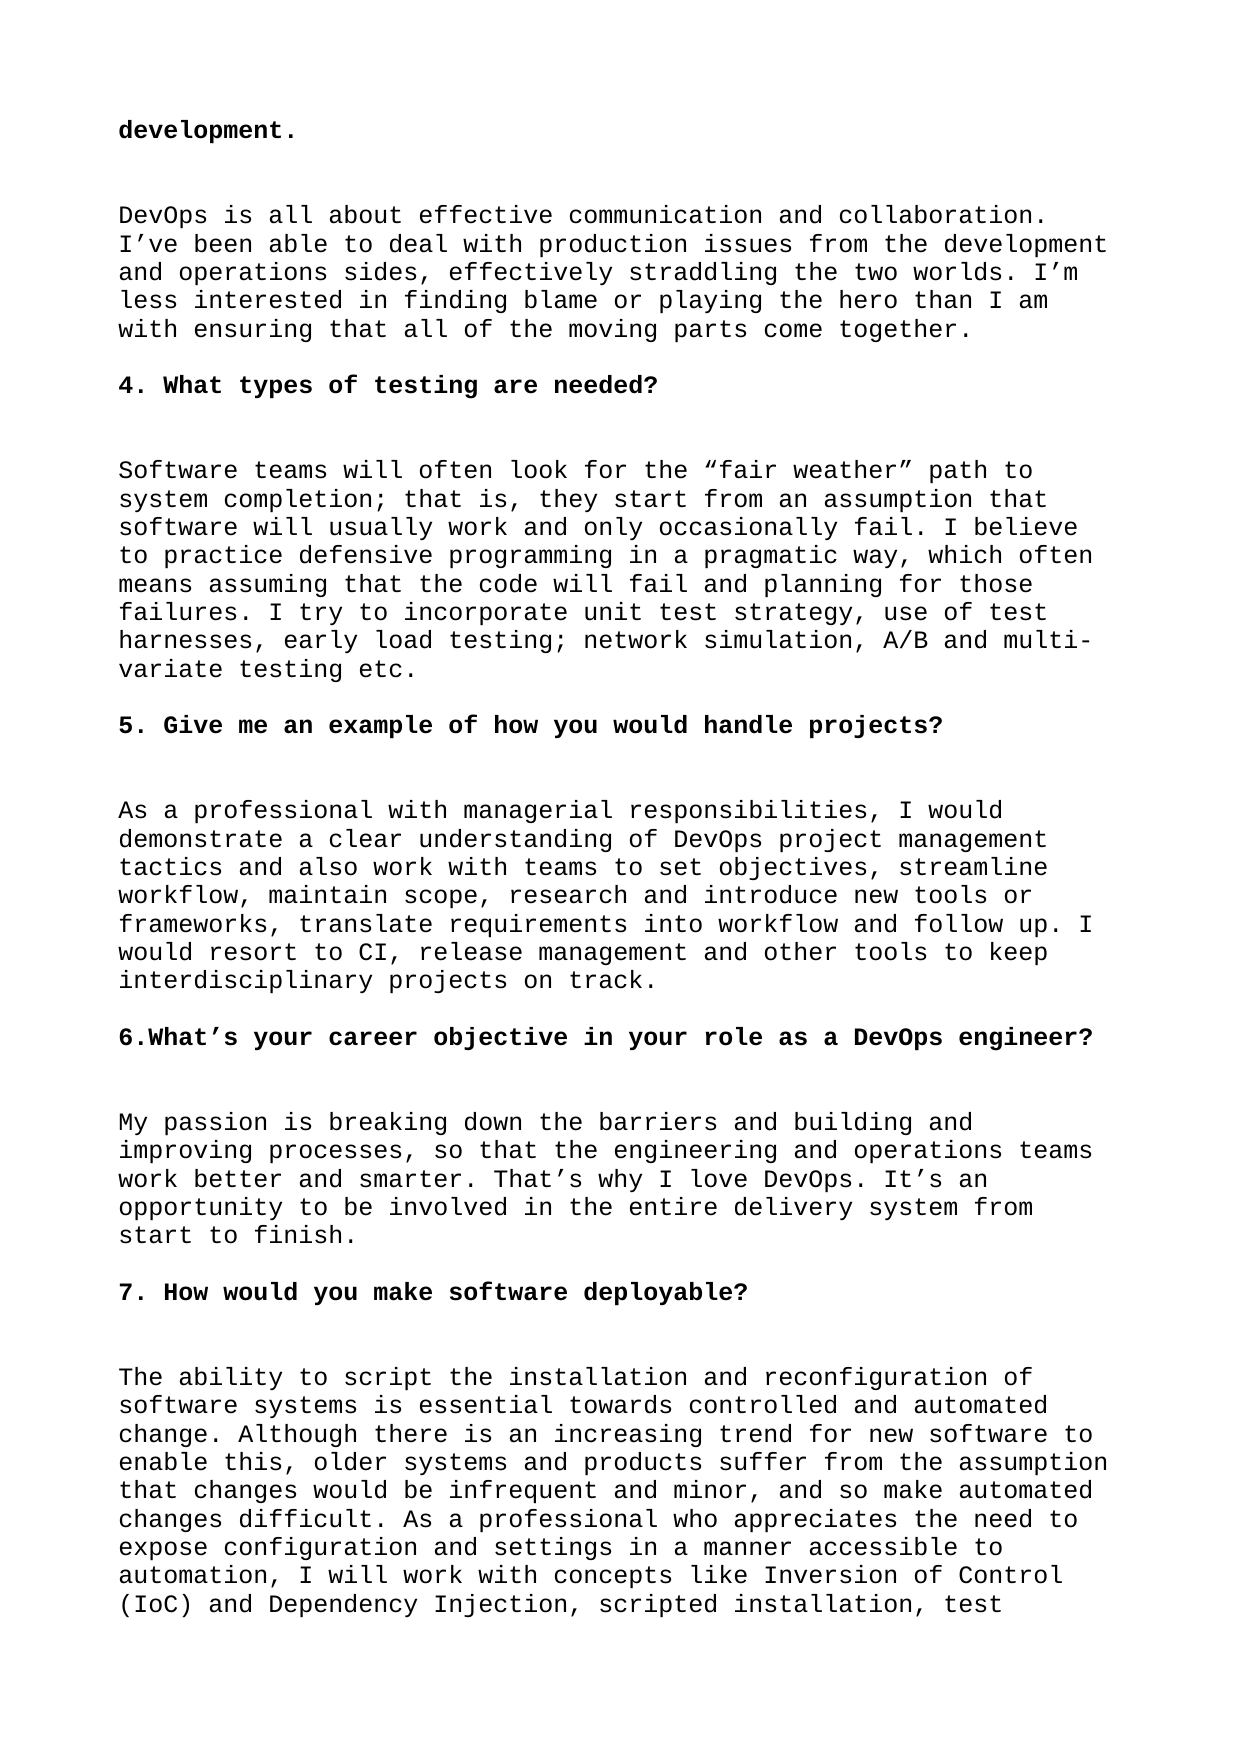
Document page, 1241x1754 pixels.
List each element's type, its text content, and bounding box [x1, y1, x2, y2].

text 6.What’s your career objective in your role as a DevOps engineer? [118, 1025, 1122, 1053]
text DevOps is all about effective communication and collaboration. I’ve been able to deal with production issues from the development and operations sides, effectively straddling the two worlds. I’m less interested in finding blame or playing the hero than I am with ensuring that all of the moving parts come together. [118, 203, 1122, 345]
text 7. How would you make software deployable? [118, 1280, 1122, 1308]
text The ability to script the installation and reconfiguration of software systems is essential towards controlled and automated change. Although there is an increasing trend for new software to enable this, older systems and products suffer from the assumption that changes would be infrequent and minor, and so make automated changes difficult. As a professional who appreciates the need to expose configuration and settings in a manner accessible to automation, I will work with concepts like Inversion of Control (IoC) and Dependency Injection, scripted installation, test [118, 1365, 1122, 1620]
text development. [118, 118, 1122, 146]
text As a professional with managerial responsibilities, I would demonstrate a clear understanding of DevOps project management tactics and also work with teams to set objectives, streamline workflow, maintain scope, research and introduce new tools or frameworks, translate requirements into workflow and follow up. I would resort to CI, release management and other tools to keep interdisciplinary projects on track. [118, 798, 1122, 996]
text 5. Give me an example of how you would handle projects? [118, 713, 1122, 741]
text Software teams will often look for the “fair weather” path to system completion; that is, they start from an assumption that software will usually work and only occasionally fail. I believe to practice defensive programming in a pragmatic way, which often means assuming that the code will fail and planning for those failures. I try to incorporate unit test strategy, use of test harnesses, early load testing; network simulation, A/B and multi-variate testing etc. [118, 458, 1122, 685]
text My passion is breaking down the barriers and building and improving processes, so that the engineering and operations teams work better and smarter. That’s why I love DevOps. It’s an opportunity to be involved in the entire delivery system from start to finish. [118, 1110, 1122, 1251]
text 4. What types of testing are needed? [118, 373, 1122, 401]
